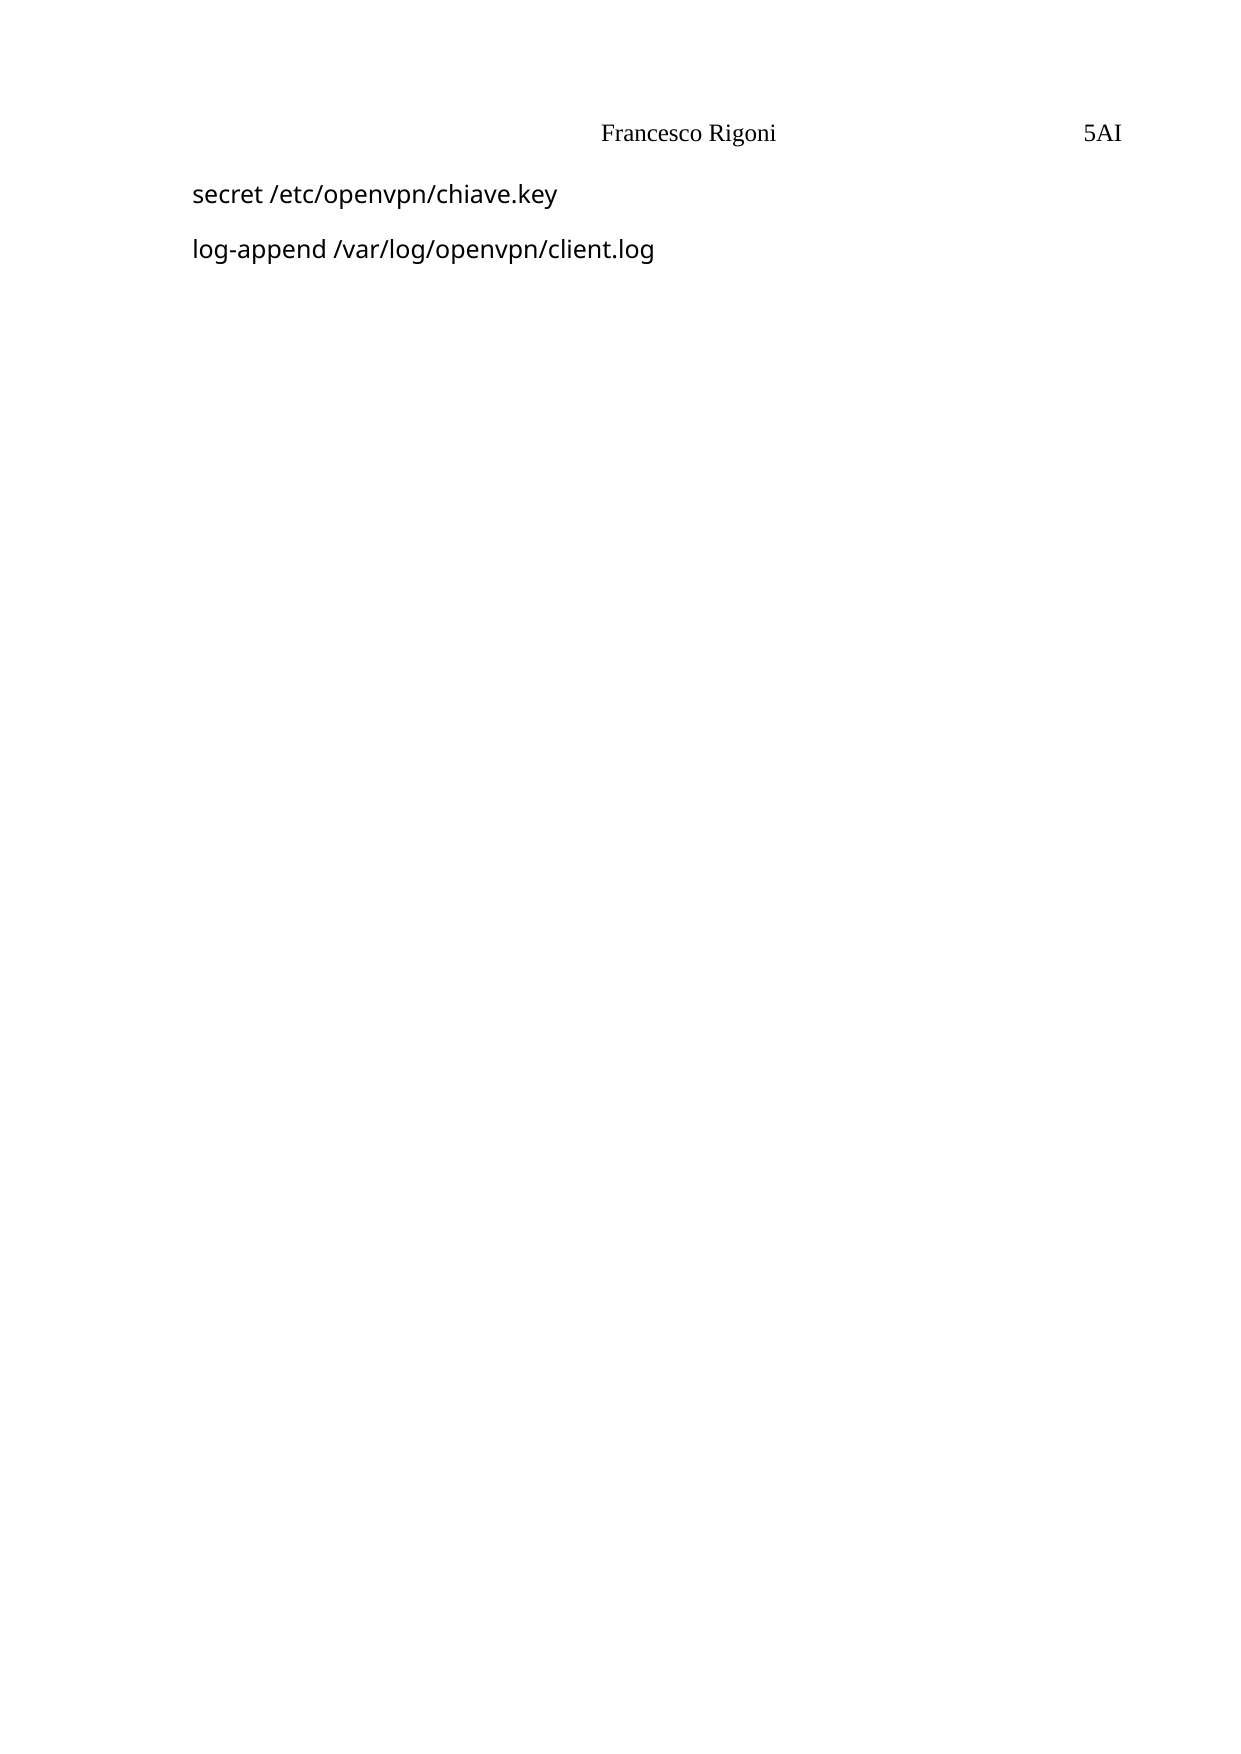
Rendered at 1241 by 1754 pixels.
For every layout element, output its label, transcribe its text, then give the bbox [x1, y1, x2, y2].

text secret /etc/openvpn/chiave.key [118, 176, 1122, 210]
text log-append /var/log/openvpn/client.log [118, 232, 1122, 266]
